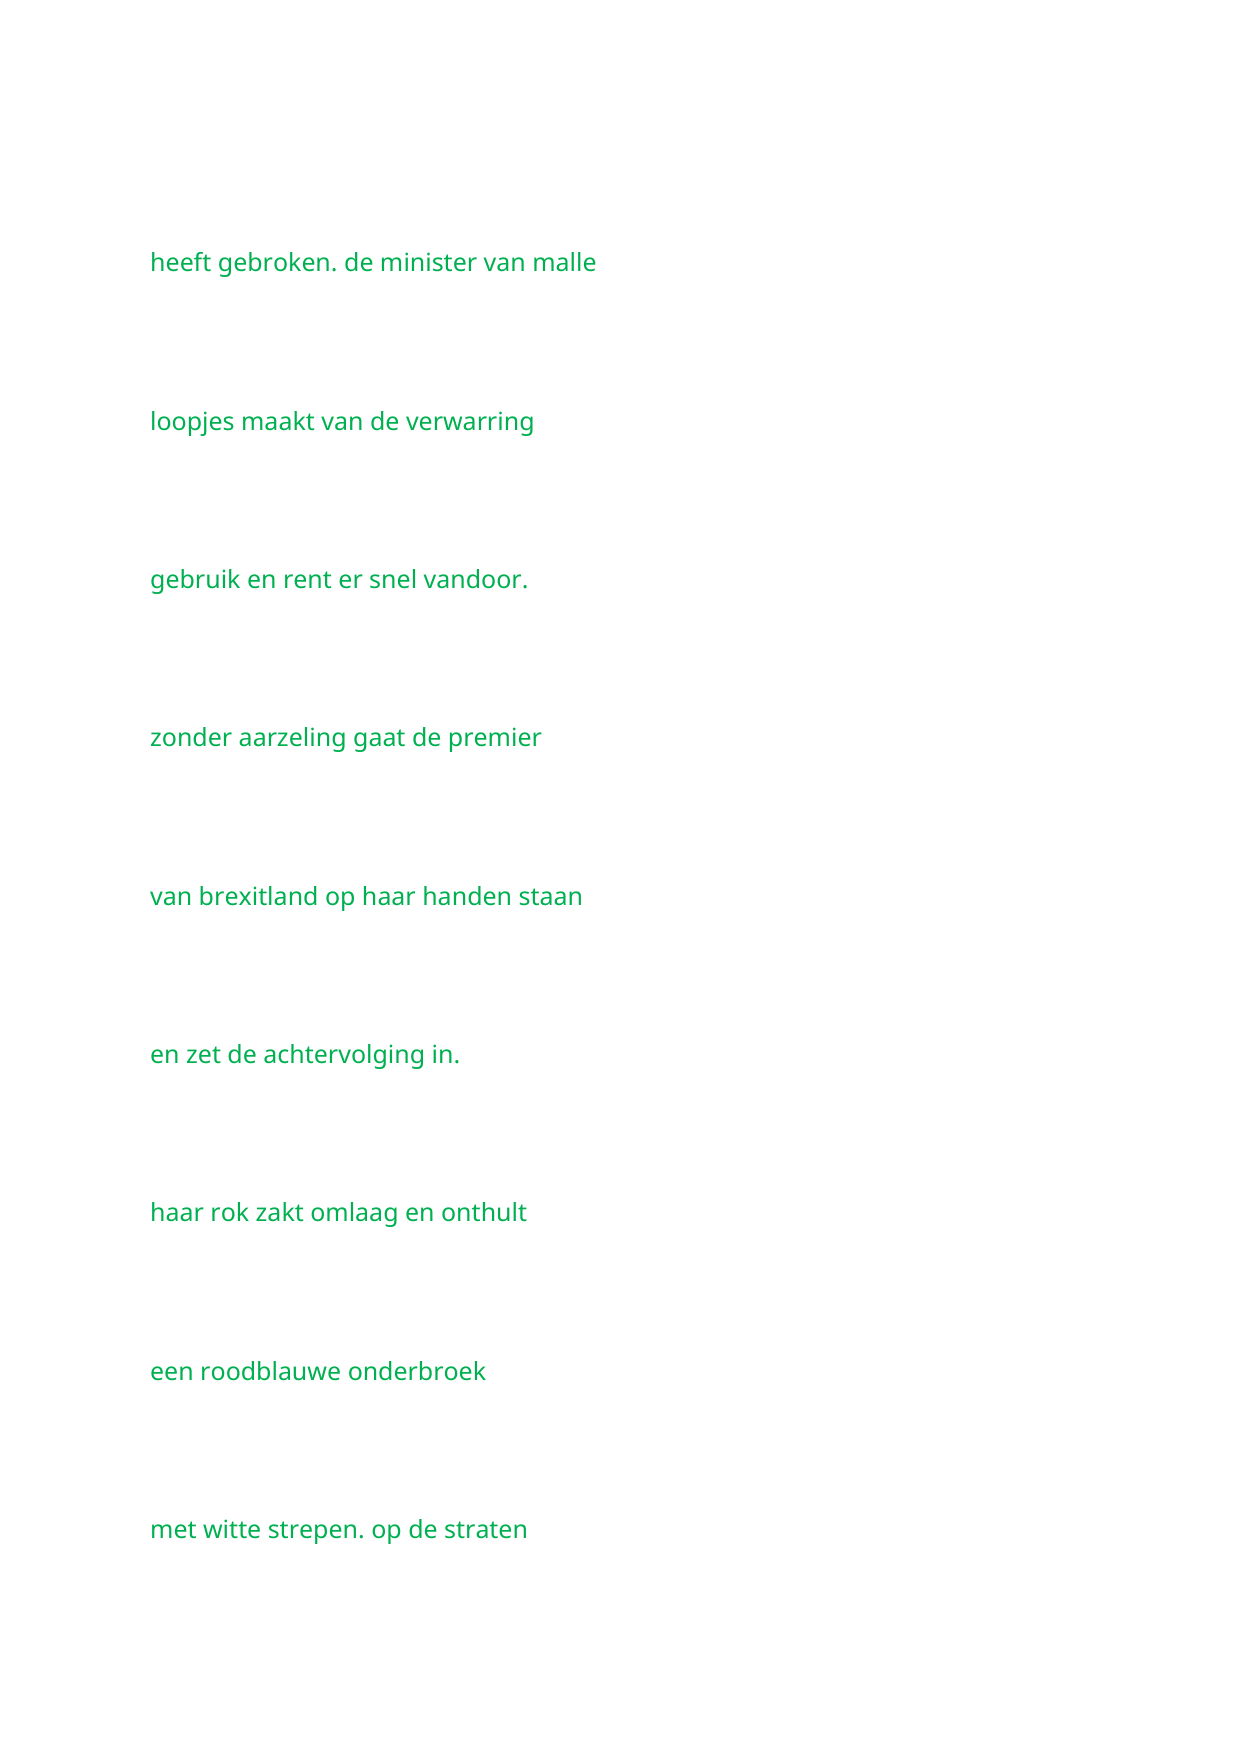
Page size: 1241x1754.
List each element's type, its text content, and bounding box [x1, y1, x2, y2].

text haar rok zakt omlaag en onthult [150, 1179, 1090, 1229]
text gebruik en rent er snel vandoor. [150, 546, 1090, 596]
text van brexitland op haar handen staan [150, 862, 1090, 912]
text loopjes maakt van de verwarring [150, 387, 1090, 437]
text een roodblauwe onderbroek [150, 1337, 1090, 1387]
text zonder aarzeling gaat de premier [150, 704, 1090, 754]
text en zet de achtervolging in. [150, 1021, 1090, 1071]
text met witte strepen. op de straten [150, 1496, 1090, 1546]
text heeft gebroken. de minister van malle [150, 229, 1090, 279]
